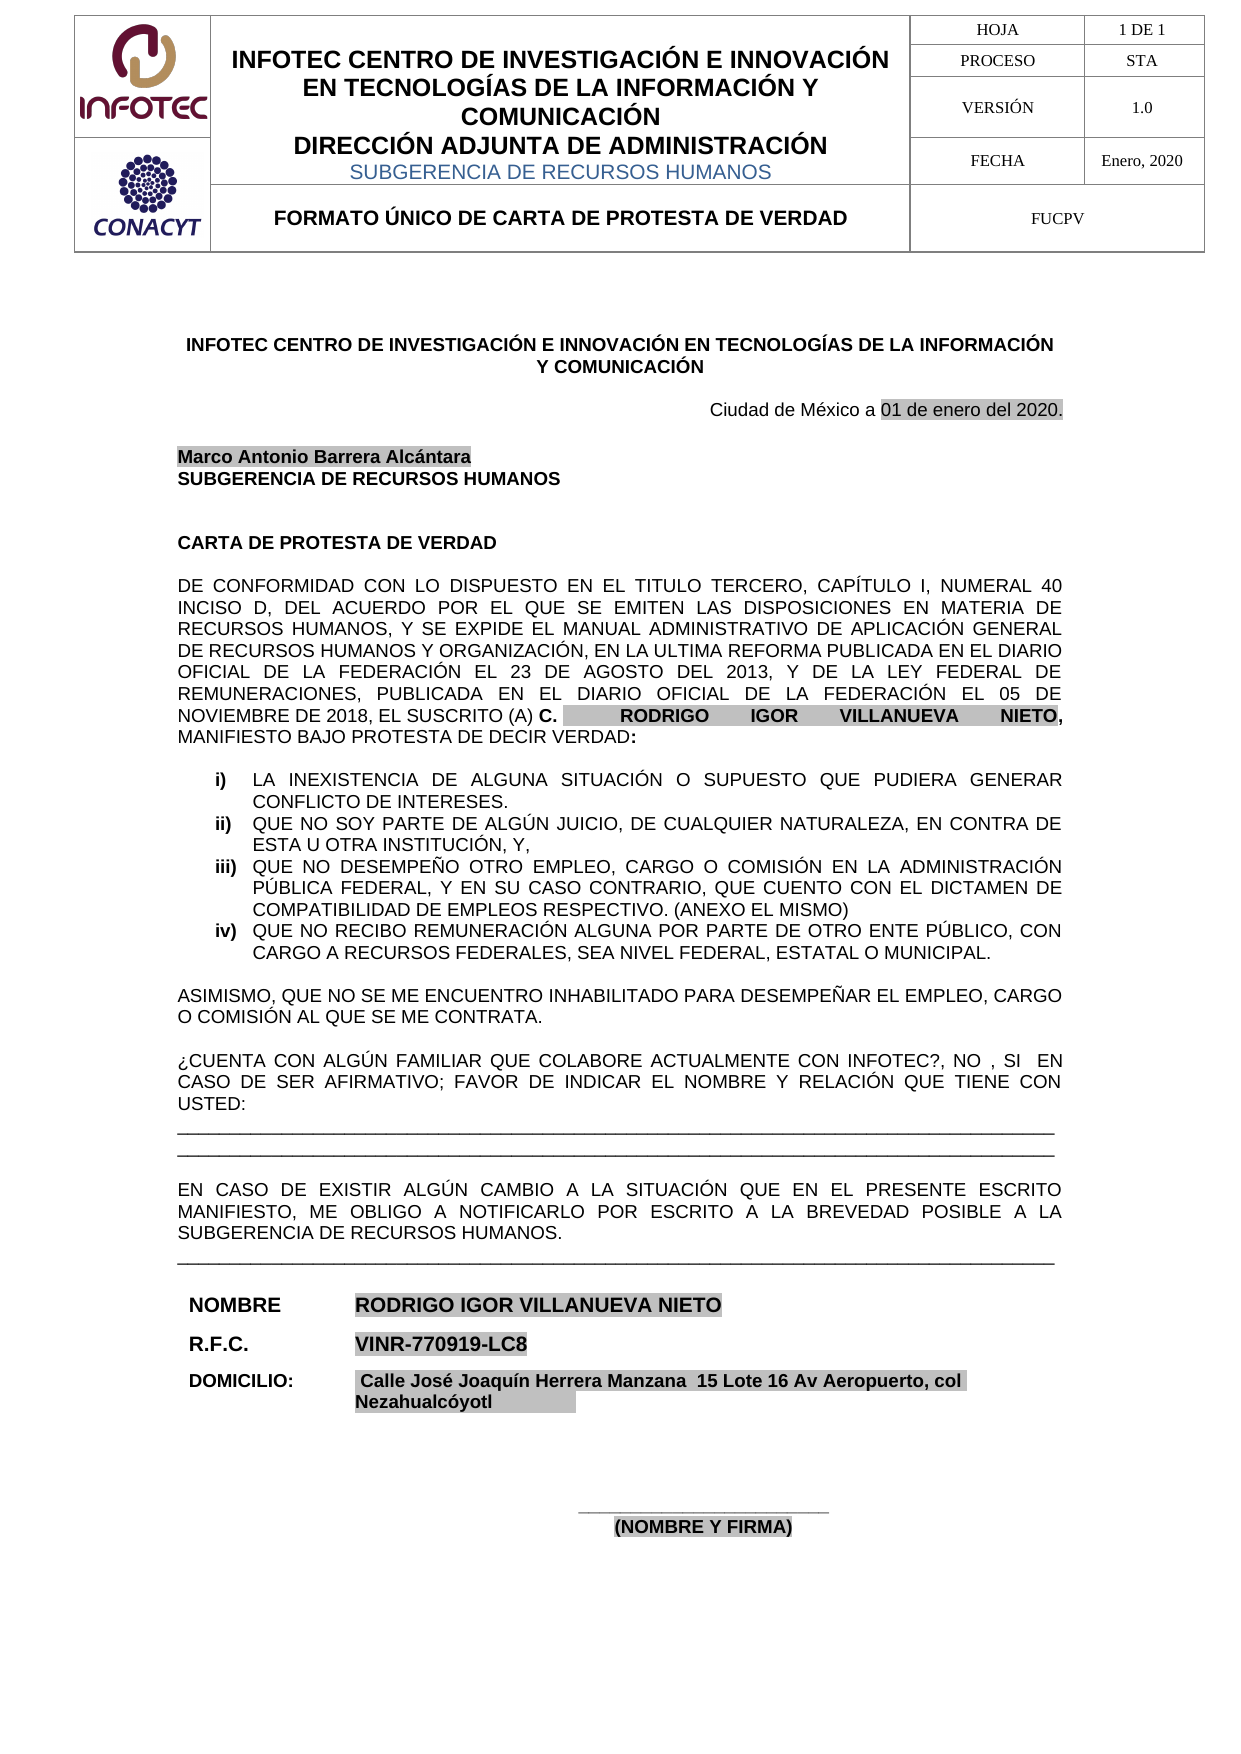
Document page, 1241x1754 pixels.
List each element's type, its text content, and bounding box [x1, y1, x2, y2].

list QUE NO RECIBO REMUNERACIÓN ALGUNA POR PARTE DE OTRO ENTE PÚBLICO, CON CARGO A RECURSOS FEDERALES, SEA NIVEL FEDERAL, ESTATAL O MUNICIPAL. [215, 920, 1063, 963]
list QUE NO DESEMPEÑO OTRO EMPLEO, CARGO O COMISIÓN EN LA ADMINISTRACIÓN PÚBLICA FEDERAL, Y EN SU CASO CONTRARIO, QUE CUENTO CON EL DICTAMEN DE COMPATIBILIDAD DE EMPLEOS RESPECTIVO. (ANEXO EL MISMO) [215, 855, 1063, 920]
table_cell [177, 1419, 344, 1537]
text Ciudad de México a 01 de enero del 2020. [177, 399, 1063, 420]
text DE CONFORMIDAD CON LO DISPUESTO EN EL TITULO TERCERO, CAPÍTULO I, NUMERAL 40 INCISO D, DEL ACUERDO POR EL QUE SE EMITEN LAS DISPOSICIONES EN MATERIA DE RECURSOS HUMANOS, Y SE EXPIDE EL MANUAL ADMINISTRATIVO DE APLICACIÓN GENERAL DE RECURSOS HUMANOS Y ORGANIZACIÓN, EN LA ULTIMA REFORMA PUBLICADA EN EL DIARIO OFICIAL DE LA FEDERACIÓN EL 23 DE AGOSTO DEL 2013, Y DE LA LEY FEDERAL DE REMUNERACIONES, PUBLICADA EN EL DIARIO OFICIAL DE LA FEDERACIÓN EL 05 DE NOVIEMBRE DE 2018, EL SUSCRITO (A) C. RODRIGO IGOR VILLANUEVA NIETO, MANIFIESTO BAJO PROTESTA DE DECIR VERDAD: [177, 575, 1063, 748]
text INFOTEC CENTRO DE INVESTIGACIÓN E INNOVACIÓN EN TECNOLOGÍAS DE LA INFORMACIÓN Y COMUNICACIÓN [177, 334, 1063, 377]
table_header NOMBRE [177, 1287, 344, 1326]
text ASIMISMO, QUE NO SE ME ENCUENTRO INHABILITADO PARA DESEMPEÑAR EL EMPLEO, CARGO O COMISIÓN AL QUE SE ME CONTRATA. [177, 985, 1063, 1028]
text Marco Antonio Barrera Alcántara [177, 446, 1063, 467]
list LA INEXISTENCIA DE ALGUNA SITUACIÓN O SUPUESTO QUE PUDIERA GENERAR CONFLICTO DE INTERESES. [215, 769, 1063, 812]
list QUE NO SOY PARTE DE ALGÚN JUICIO, DE CUALQUIER NATURALEZA, EN CONTRA DE ESTA U OTRA INSTITUCIÓN, Y, [215, 812, 1063, 855]
table_cell ________________________ (NOMBRE Y FIRMA) [344, 1419, 1063, 1537]
table_cell R.F.C. [177, 1326, 344, 1364]
table_header RODRIGO IGOR VILLANUEVA NIETO [344, 1287, 1063, 1326]
table_cell DOMICILIO: [177, 1364, 344, 1419]
text EN CASO DE EXISTIR ALGÚN CAMBIO A LA SITUACIÓN QUE EN EL PRESENTE ESCRITO MANIFIESTO, ME OBLIGO A NOTIFICARLO POR ESCRITO A LA BREVEDAD POSIBLE A LA SUBGERENCIA DE RECURSOS HUMANOS. [177, 1179, 1063, 1243]
text SUBGERENCIA DE RECURSOS HUMANOS [177, 467, 1063, 489]
text CARTA DE PROTESTA DE VERDAD [177, 532, 1063, 553]
text ¿CUENTA CON ALGÚN FAMILIAR QUE COLABORE ACTUALMENTE CON INFOTEC?, NO , SI EN CASO DE SER AFIRMATIVO; FAVOR DE INDICAR EL NOMBRE Y RELACIÓN QUE TIENE CON USTED: ________________________________________________________________________________________________________________________________________________________________________ [177, 1049, 1063, 1157]
table_cell VINR-770919-LC8 [344, 1326, 1063, 1364]
table_cell Calle José Joaquín Herrera Manzana 15 Lote 16 Av Aeropuerto, col Nezahualcóyotl [344, 1364, 1063, 1419]
text ____________________________________________________________________________________ [177, 1243, 1063, 1265]
